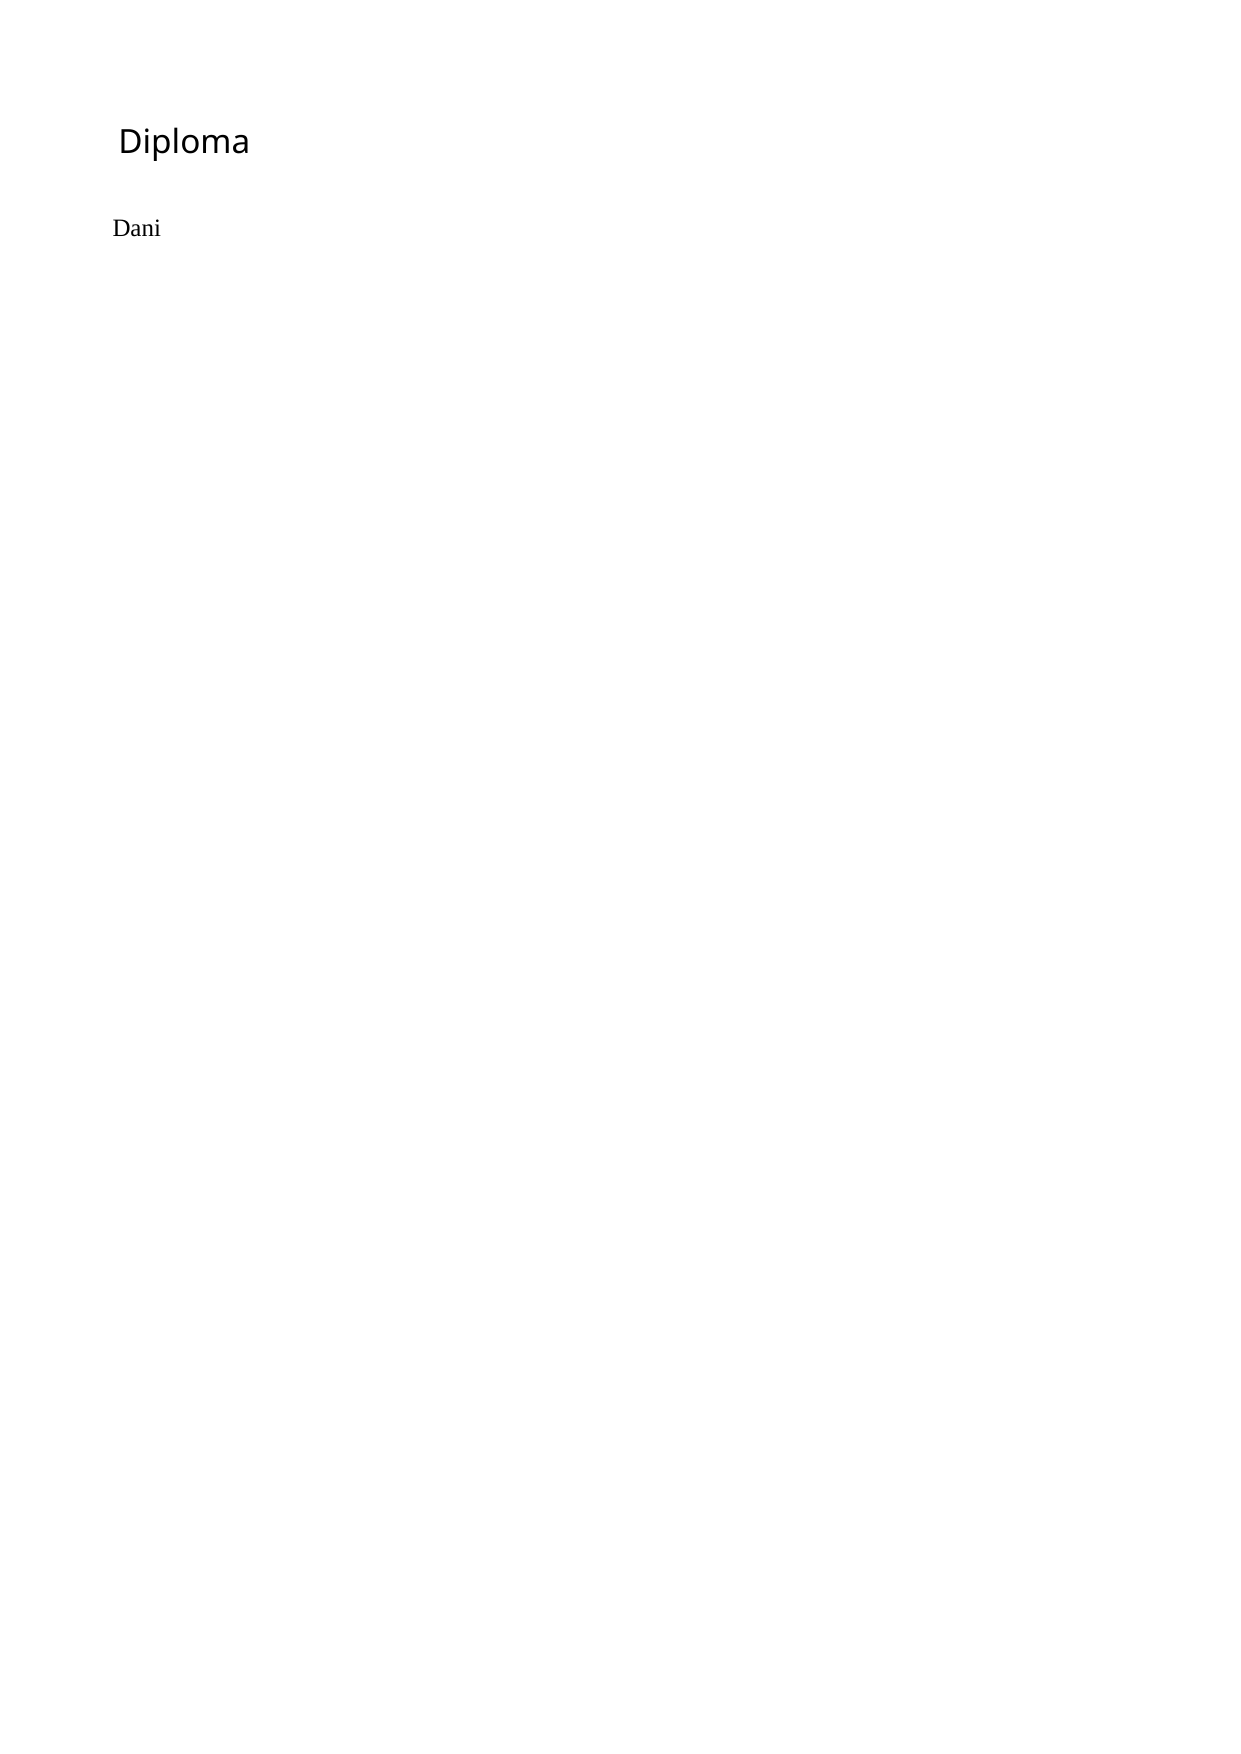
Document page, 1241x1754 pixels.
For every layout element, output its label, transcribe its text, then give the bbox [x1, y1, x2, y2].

text Dani [112, 213, 555, 241]
text Diploma [118, 118, 1122, 163]
